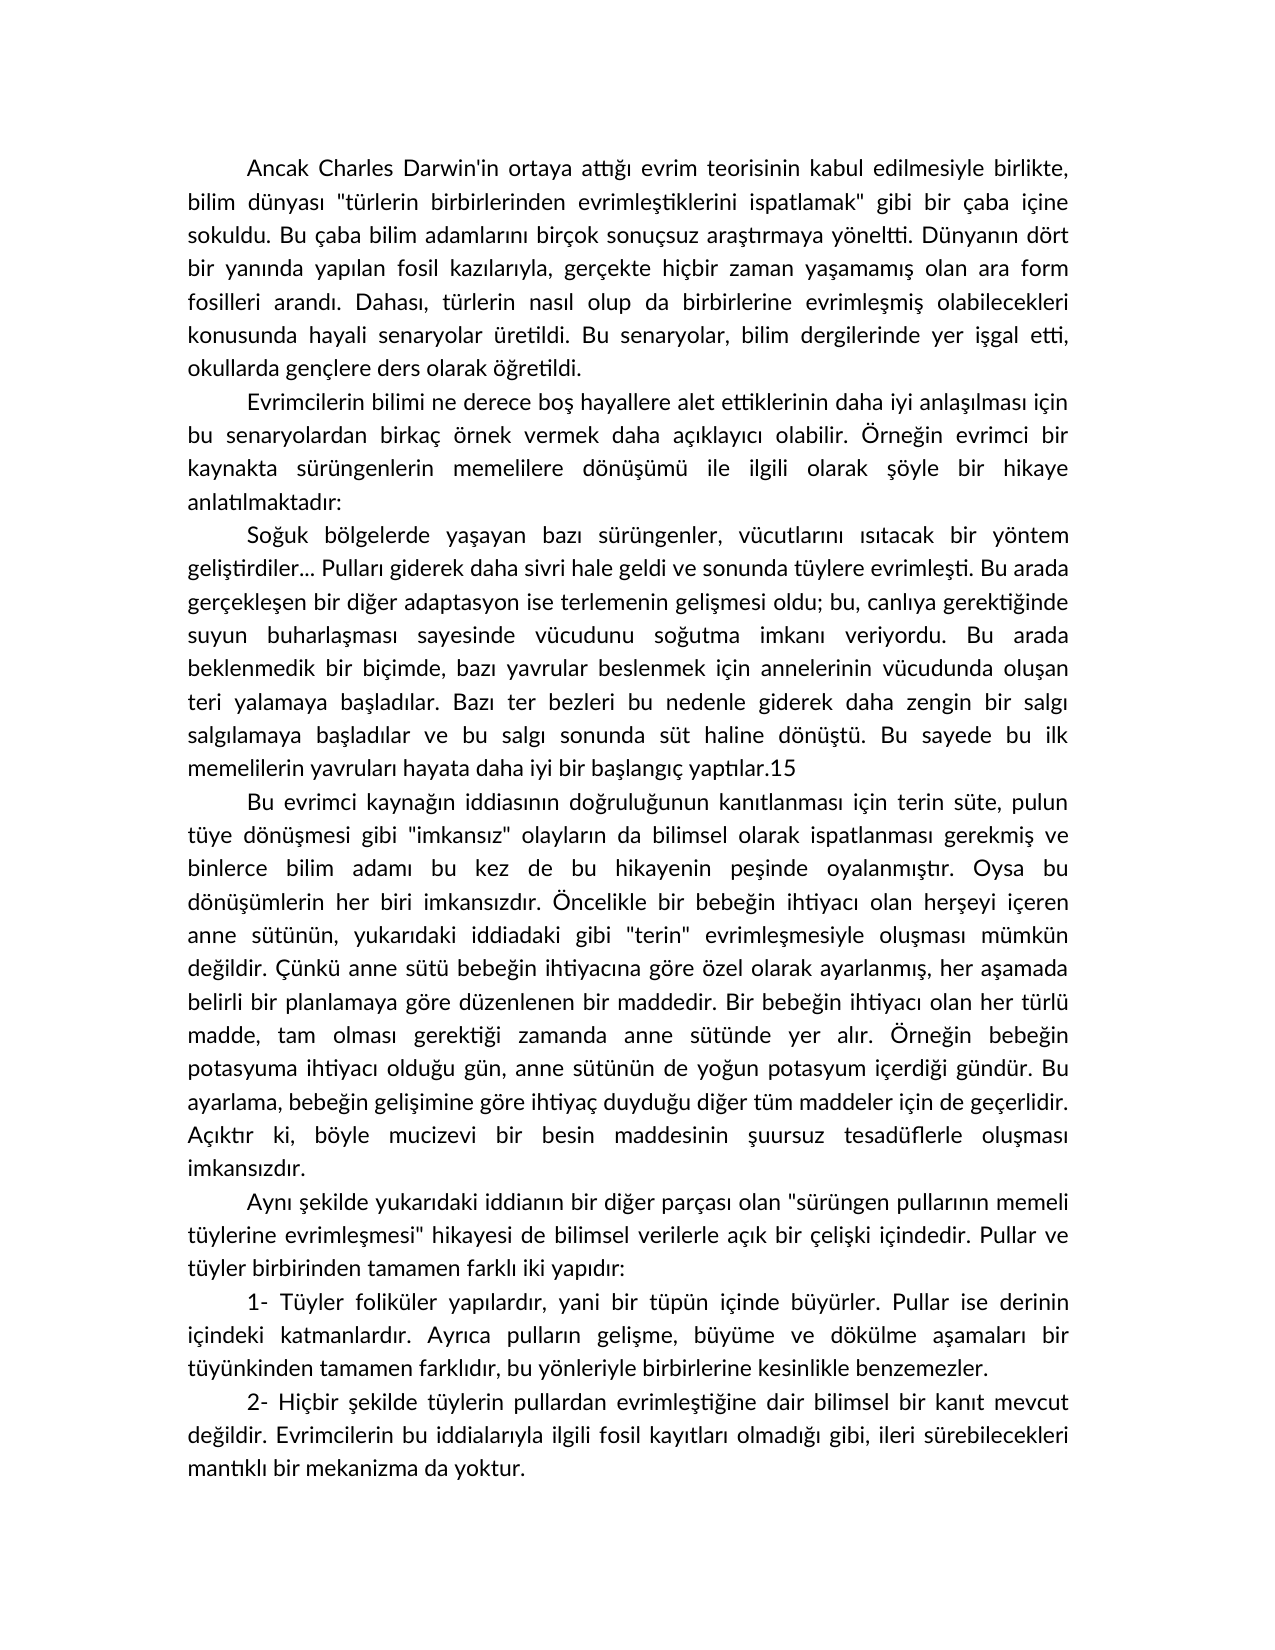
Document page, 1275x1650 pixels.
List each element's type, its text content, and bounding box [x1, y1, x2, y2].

text 2- Hiçbir şekilde tüylerin pullardan evrimleştiğine dair bilimsel bir kanıt mevcut değildir. Evrimcilerin bu iddialarıyla ilgili fosil kayıtları olmadığı gibi, ileri sürebilecekleri mantıklı bir mekanizma da yoktur. [187, 1383, 1070, 1483]
text Bu evrimci kaynağın iddiasının doğruluğunun kanıtlanması için terin süte, pulun tüye dönüşmesi gibi "imkansız" olayların da bilimsel olarak ispatlanması gerekmiş ve binlerce bilim adamı bu kez de bu hikayenin peşinde oyalanmıştır. Oysa bu dönüşümlerin her biri imkansızdır. Öncelikle bir bebeğin ihtiyacı olan herşeyi içeren anne sütünün, yukarıdaki iddiadaki gibi "terin" evrimleşmesiyle oluşması mümkün değildir. Çünkü anne sütü bebeğin ihtiyacına göre özel olarak ayarlanmış, her aşamada belirli bir planlamaya göre düzenlenen bir maddedir. Bir bebeğin ihtiyacı olan her türlü madde, tam olması gerektiği zamanda anne sütünde yer alır. Örneğin bebeğin potasyuma ihtiyacı olduğu gün, anne sütünün de yoğun potasyum içerdiği gündür. Bu ayarlama, bebeğin gelişimine göre ihtiyaç duyduğu diğer tüm maddeler için de geçerlidir. Açıktır ki, böyle mucizevi bir besin maddesinin şuursuz tesadüflerle oluşması imkansızdır. [187, 783, 1070, 1183]
text Aynı şekilde yukarıdaki iddianın bir diğer parçası olan "sürüngen pullarının memeli tüylerine evrimleşmesi" hikayesi de bilimsel verilerle açık bir çelişki içindedir. Pullar ve tüyler birbirinden tamamen farklı iki yapıdır: [187, 1183, 1070, 1283]
text Evrimcilerin bilimi ne derece boş hayallere alet ettiklerinin daha iyi anlaşılması için bu senaryolardan birkaç örnek vermek daha açıklayıcı olabilir. Örneğin evrimci bir kaynakta sürüngenlerin memelilere dönüşümü ile ilgili olarak şöyle bir hikaye anlatılmaktadır: [187, 383, 1070, 517]
text 1- Tüyler foliküler yapılardır, yani bir tüpün içinde büyürler. Pullar ise derinin içindeki katmanlardır. Ayrıca pulların gelişme, büyüme ve dökülme aşamaları bir tüyünkinden tamamen farklıdır, bu yönleriyle birbirlerine kesinlikle benzemezler. [187, 1283, 1070, 1383]
text Ancak Charles Darwin'in ortaya attığı evrim teorisinin kabul edilmesiyle birlikte, bilim dünyası "türlerin birbirlerinden evrimleştiklerini ispatlamak" gibi bir çaba içine sokuldu. Bu çaba bilim adamlarını birçok sonuçsuz araştırmaya yöneltti. Dünyanın dört bir yanında yapılan fosil kazılarıyla, gerçekte hiçbir zaman yaşamamış olan ara form fosilleri arandı. Dahası, türlerin nasıl olup da birbirlerine evrimleşmiş olabilecekleri konusunda hayali senaryolar üretildi. Bu senaryolar, bilim dergilerinde yer işgal etti, okullarda gençlere ders olarak öğretildi. [187, 150, 1070, 383]
text Soğuk bölgelerde yaşayan bazı sürüngenler, vücutlarını ısıtacak bir yöntem geliştirdiler... Pulları giderek daha sivri hale geldi ve sonunda tüylere evrimleşti. Bu arada gerçekleşen bir diğer adaptasyon ise terlemenin gelişmesi oldu; bu, canlıya gerektiğinde suyun buharlaşması sayesinde vücudunu soğutma imkanı veriyordu. Bu arada beklenmedik bir biçimde, bazı yavrular beslenmek için annelerinin vücudunda oluşan teri yalamaya başladılar. Bazı ter bezleri bu nedenle giderek daha zengin bir salgı salgılamaya başladılar ve bu salgı sonunda süt haline dönüştü. Bu sayede bu ilk memelilerin yavruları hayata daha iyi bir başlangıç yaptılar.15 [187, 517, 1070, 783]
